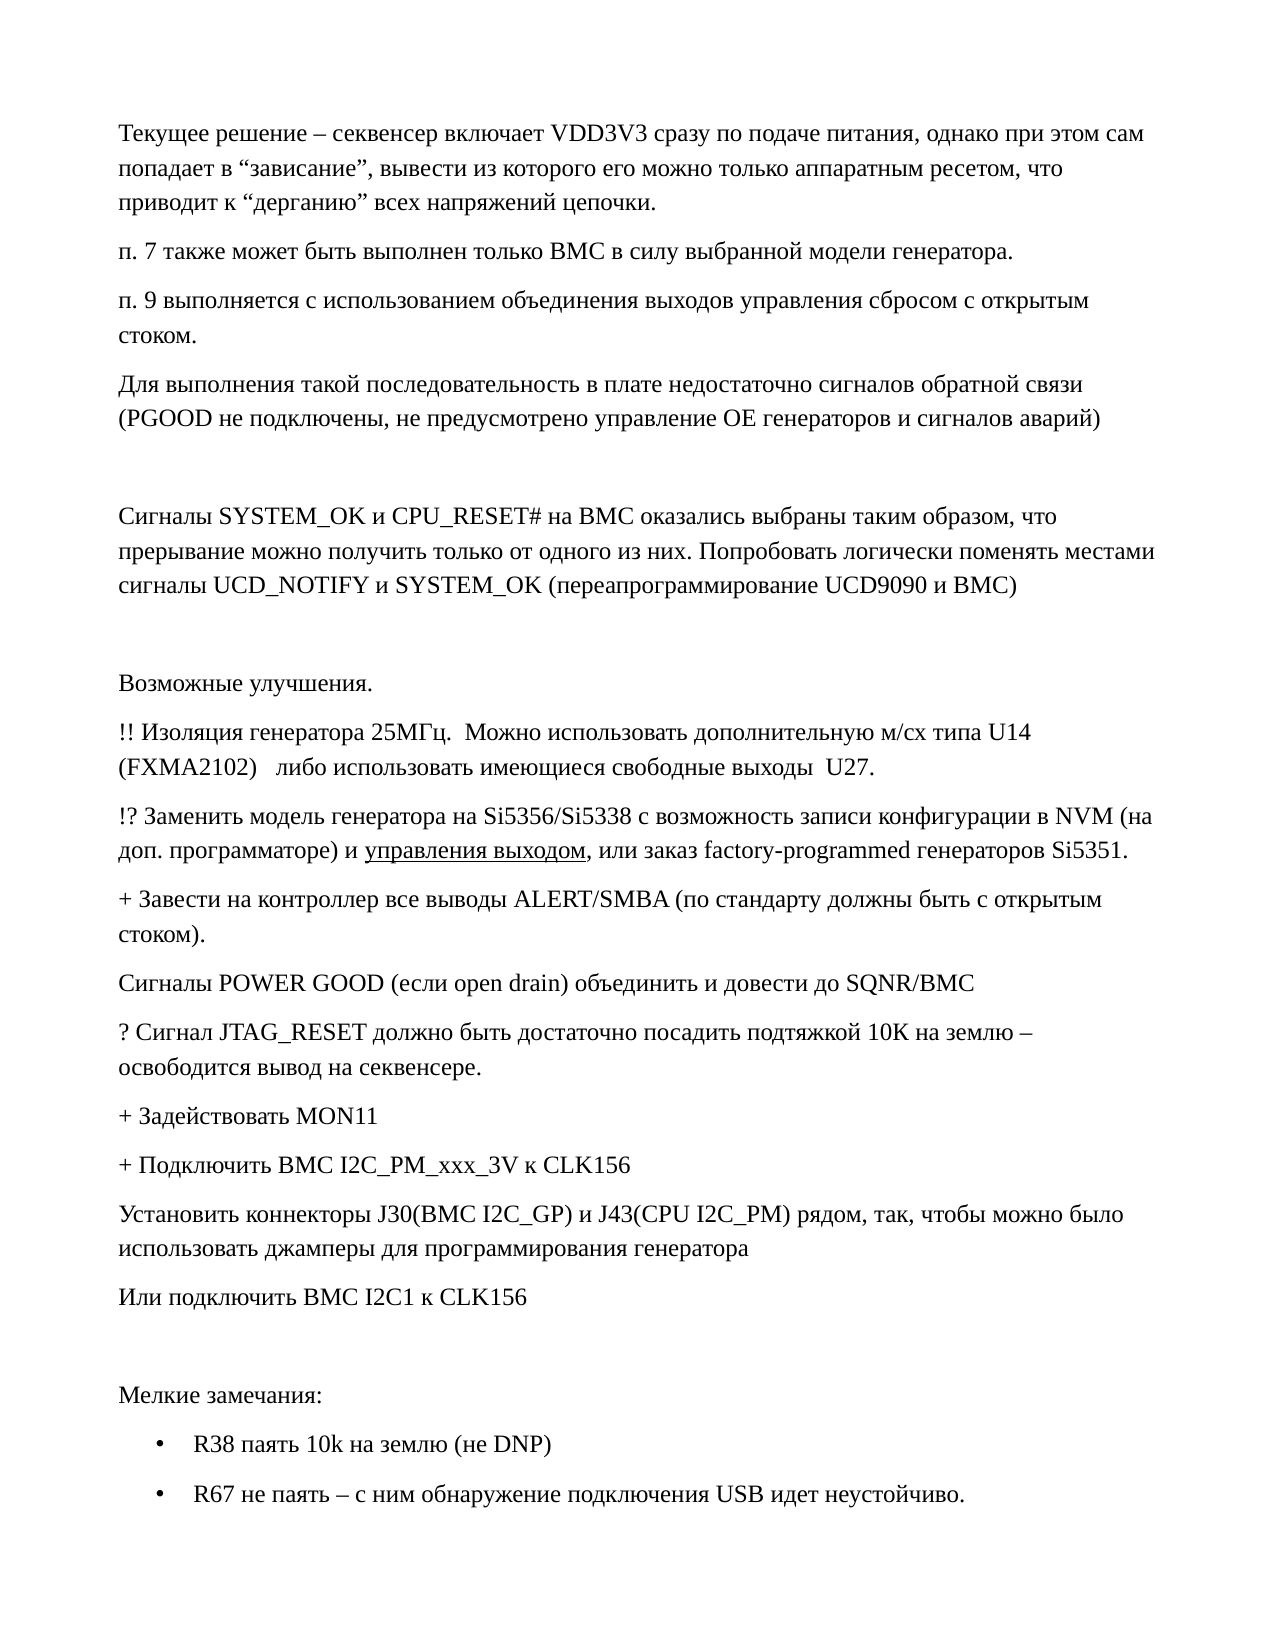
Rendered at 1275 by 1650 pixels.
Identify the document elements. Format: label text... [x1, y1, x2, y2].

list R67 не паять – с ним обнаружение подключения USB идет неустойчиво. [156, 1479, 1157, 1507]
text Установить коннекторы J30(BMC I2C_GP) и J43(CPU I2C_PM) рядом, так, чтобы можно было использовать джамперы для программирования генератора [118, 1199, 1157, 1262]
text п. 9 выполняется с использованием объединения выходов управления сбросом с открытым стоком. [118, 285, 1157, 348]
text Сигналы SYSTEM_OK и CPU_RESET# на BMC оказались выбраны таким образом, что прерывание можно получить только от одного из них. Попробовать логически поменять местами сигналы UCD_NOTIFY и SYSTEM_OK (переапрограммирование UCD9090 и BMC) [118, 501, 1157, 599]
text !? Заменить модель генератора на Si5356/Si5338 с возможность записи конфигурации в NVM (на доп. программаторе) и управления выходом, или заказ factory-programmed генераторов Si5351. [118, 801, 1157, 864]
text Или подключить BMC I2C1 к CLK156 [118, 1282, 1157, 1311]
text !! Изоляция генератора 25МГц. Можно использовать дополнительную м/сх типа U14 (FXMA2102) либо использовать имеющиеся свободные выходы U27. [118, 717, 1157, 781]
text Мелкие замечания: [118, 1381, 1157, 1409]
text Для выполнения такой последовательность в плате недостаточно сигналов обратной связи (PGOOD не подключены, не предусмотрено управление OE генераторов и сигналов аварий) [118, 369, 1157, 432]
text Возможные улучшения. [118, 668, 1157, 697]
text Текущее решение – секвенсер включает VDD3V3 сразу по подаче питания, однако при этом сам попадает в “зависание”, вывести из которого его можно только аппаратным ресетом, что приводит к “дерганию” всех напряжений цепочки. [118, 118, 1157, 216]
list R38 паять 10k на землю (не DNP) [156, 1429, 1157, 1458]
text + Завести на контроллер все выводы ALERT/SMBA (по стандарту должны быть с открытым стоком). [118, 884, 1157, 948]
text ? Сигнал JTAG_RESET должно быть достаточно посадить подтяжкой 10К на землю – освободится вывод на секвенсере. [118, 1017, 1157, 1080]
text + Подключить BMC I2C_PM_xxx_3V к CLK156 [118, 1150, 1157, 1178]
text п. 7 также может быть выполнен только BMC в силу выбранной модели генератора. [118, 236, 1157, 265]
text + Задействовать MON11 [118, 1101, 1157, 1129]
text Сигналы POWER GOOD (если open drain) объединить и довести до SQNR/BMC [118, 968, 1157, 997]
